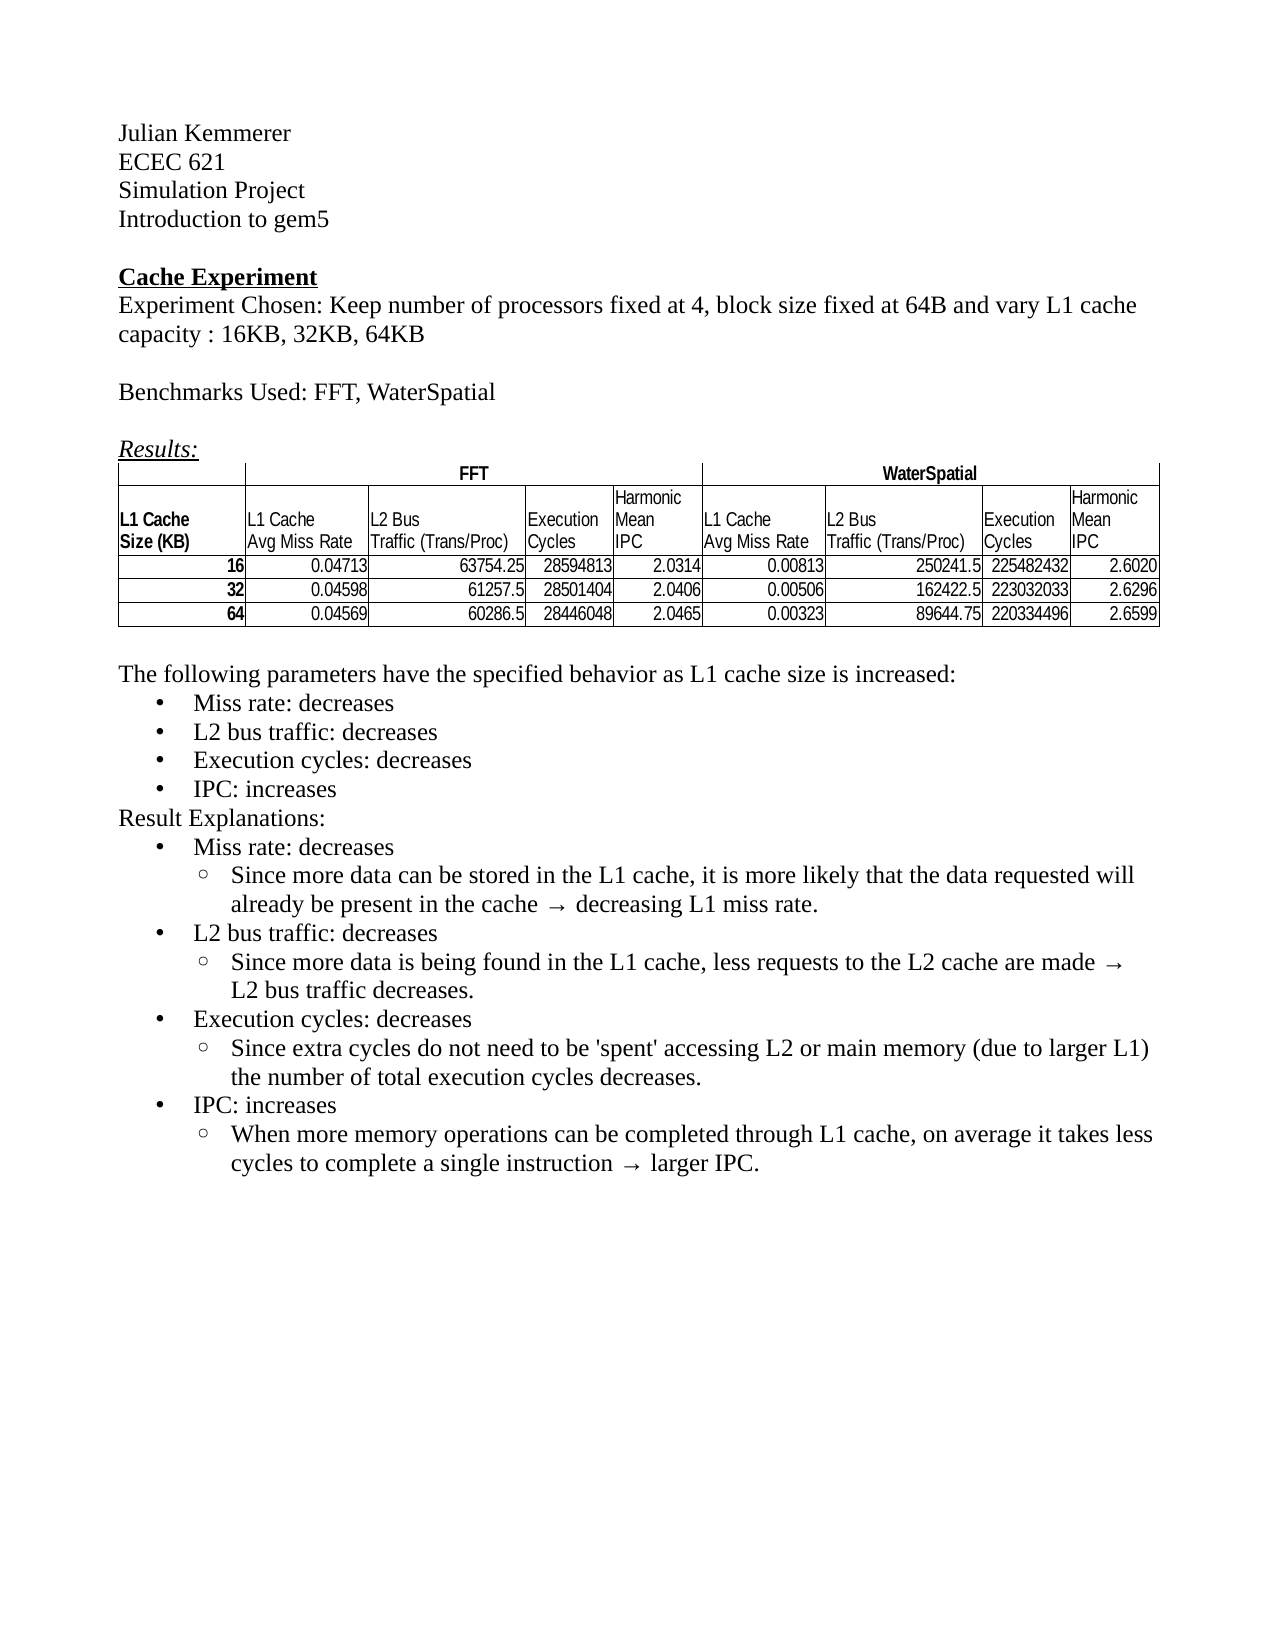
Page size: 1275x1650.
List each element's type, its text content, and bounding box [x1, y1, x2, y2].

list Since more data is being found in the L1 cache, less requests to the L2 cache are made → L2 bus traffic decreases. [193, 947, 1157, 1004]
list Since more data can be stored in the L1 cache, it is more likely that the data requested will already be present in the cache → decreasing L1 miss rate. [193, 861, 1157, 918]
text Cache Experiment [118, 262, 1157, 291]
text Results: [118, 434, 1157, 463]
text Introduction to gem5 [118, 204, 1157, 233]
text ECEC 621 [118, 147, 1157, 176]
list L2 bus traffic: decreases [156, 717, 1157, 746]
list When more memory operations can be completed through L1 cache, on average it takes less cycles to complete a single instruction → larger IPC. [193, 1119, 1157, 1177]
list Miss rate: decreases [156, 832, 1157, 861]
list L2 bus traffic: decreases [156, 918, 1157, 947]
list Execution cycles: decreases [156, 746, 1157, 774]
list Execution cycles: decreases [156, 1004, 1157, 1033]
list IPC: increases [156, 1091, 1157, 1119]
text Simulation Project [118, 176, 1157, 204]
text The following parameters have the specified behavior as L1 cache size is increased: [118, 659, 1157, 688]
list Since extra cycles do not need to be 'spent' accessing L2 or main memory (due to larger L1) the number of total execution cycles decreases. [193, 1033, 1157, 1091]
list Miss rate: decreases [156, 688, 1157, 717]
text Julian Kemmerer [118, 118, 1157, 147]
text Result Explanations: [118, 803, 1157, 832]
text Experiment Chosen: Keep number of processors fixed at 4, block size fixed at 64B and vary L1 cache capacity : 16KB, 32KB, 64KB [118, 291, 1157, 348]
text Benchmarks Used: FFT, WaterSpatial [118, 377, 1157, 406]
list IPC: increases [156, 774, 1157, 803]
